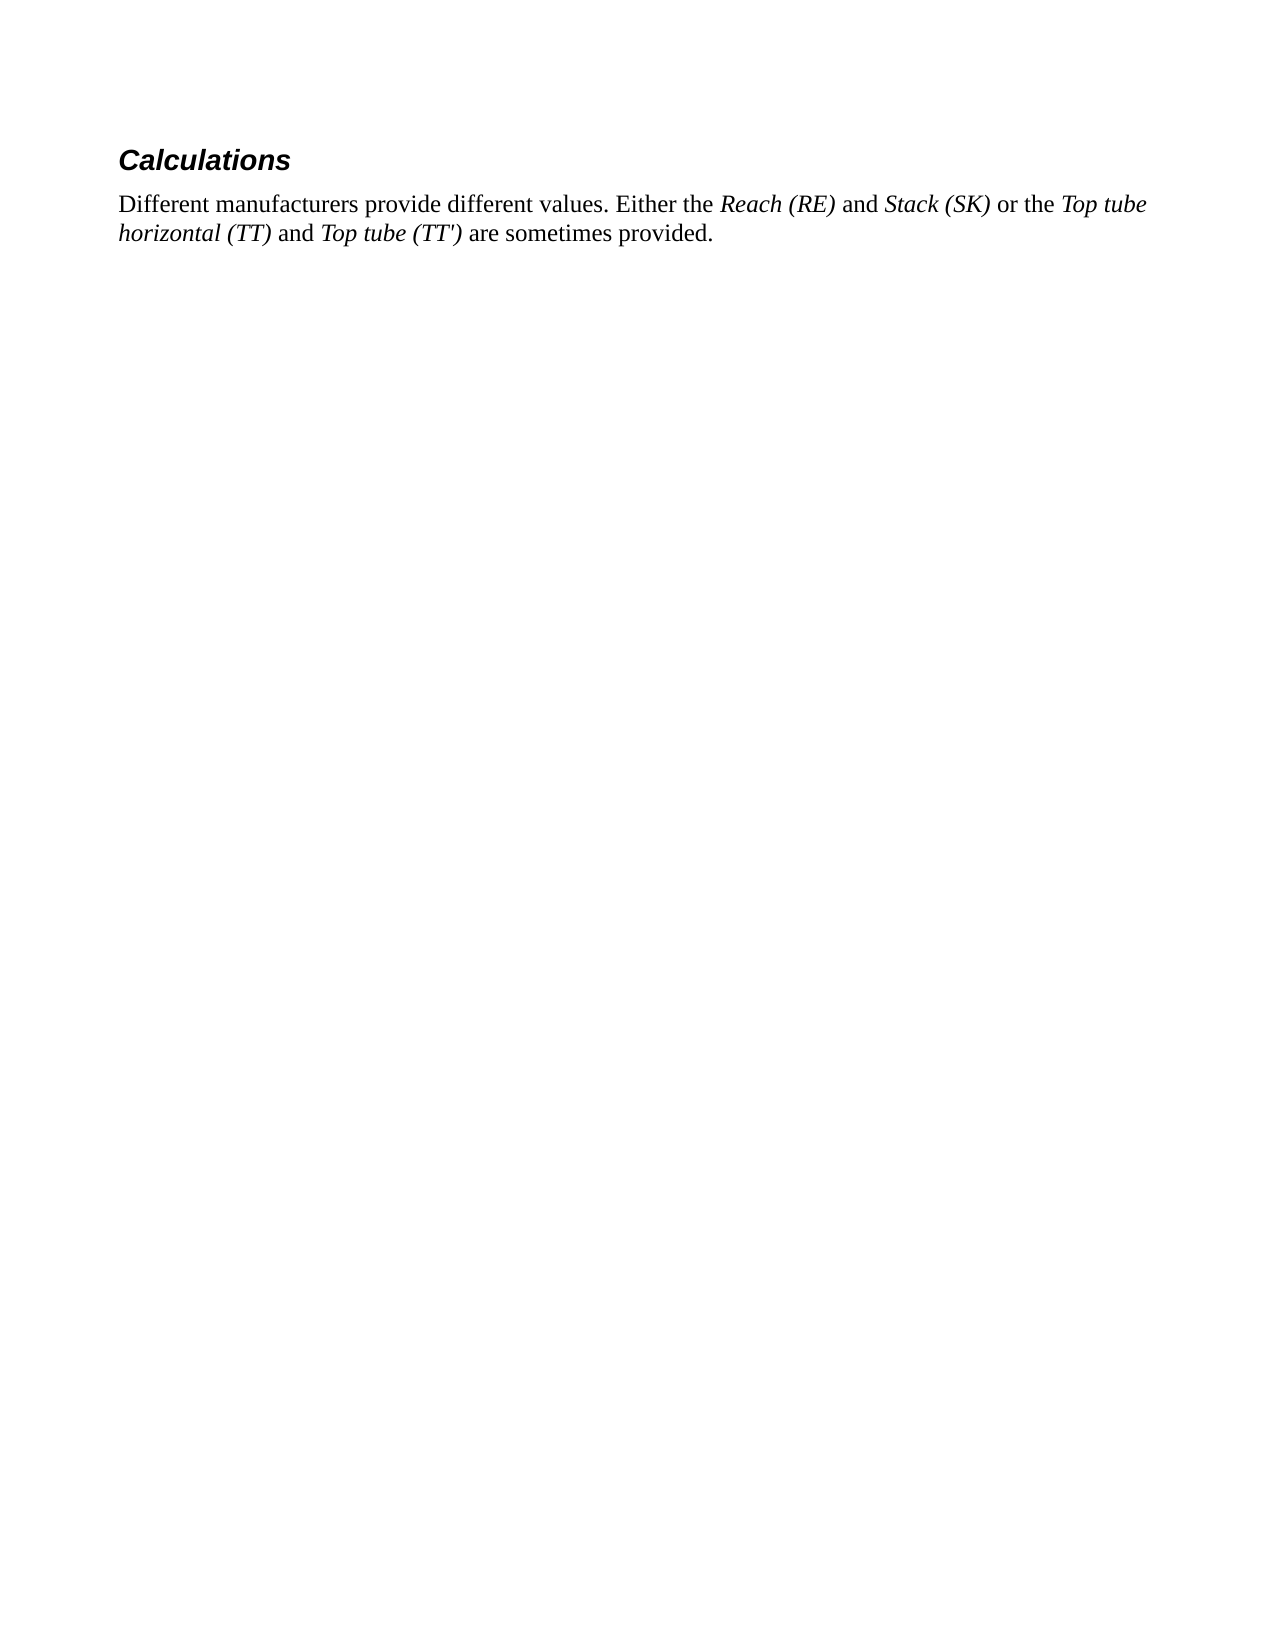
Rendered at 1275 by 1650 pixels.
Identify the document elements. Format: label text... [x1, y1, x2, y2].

subtitle Calculations [118, 143, 1157, 177]
text Different manufacturers provide different values. Either the Reach (RE) and Stack (SK) or the Top tube horizontal (TT) and Top tube (TT') are sometimes provided. [118, 189, 1157, 247]
